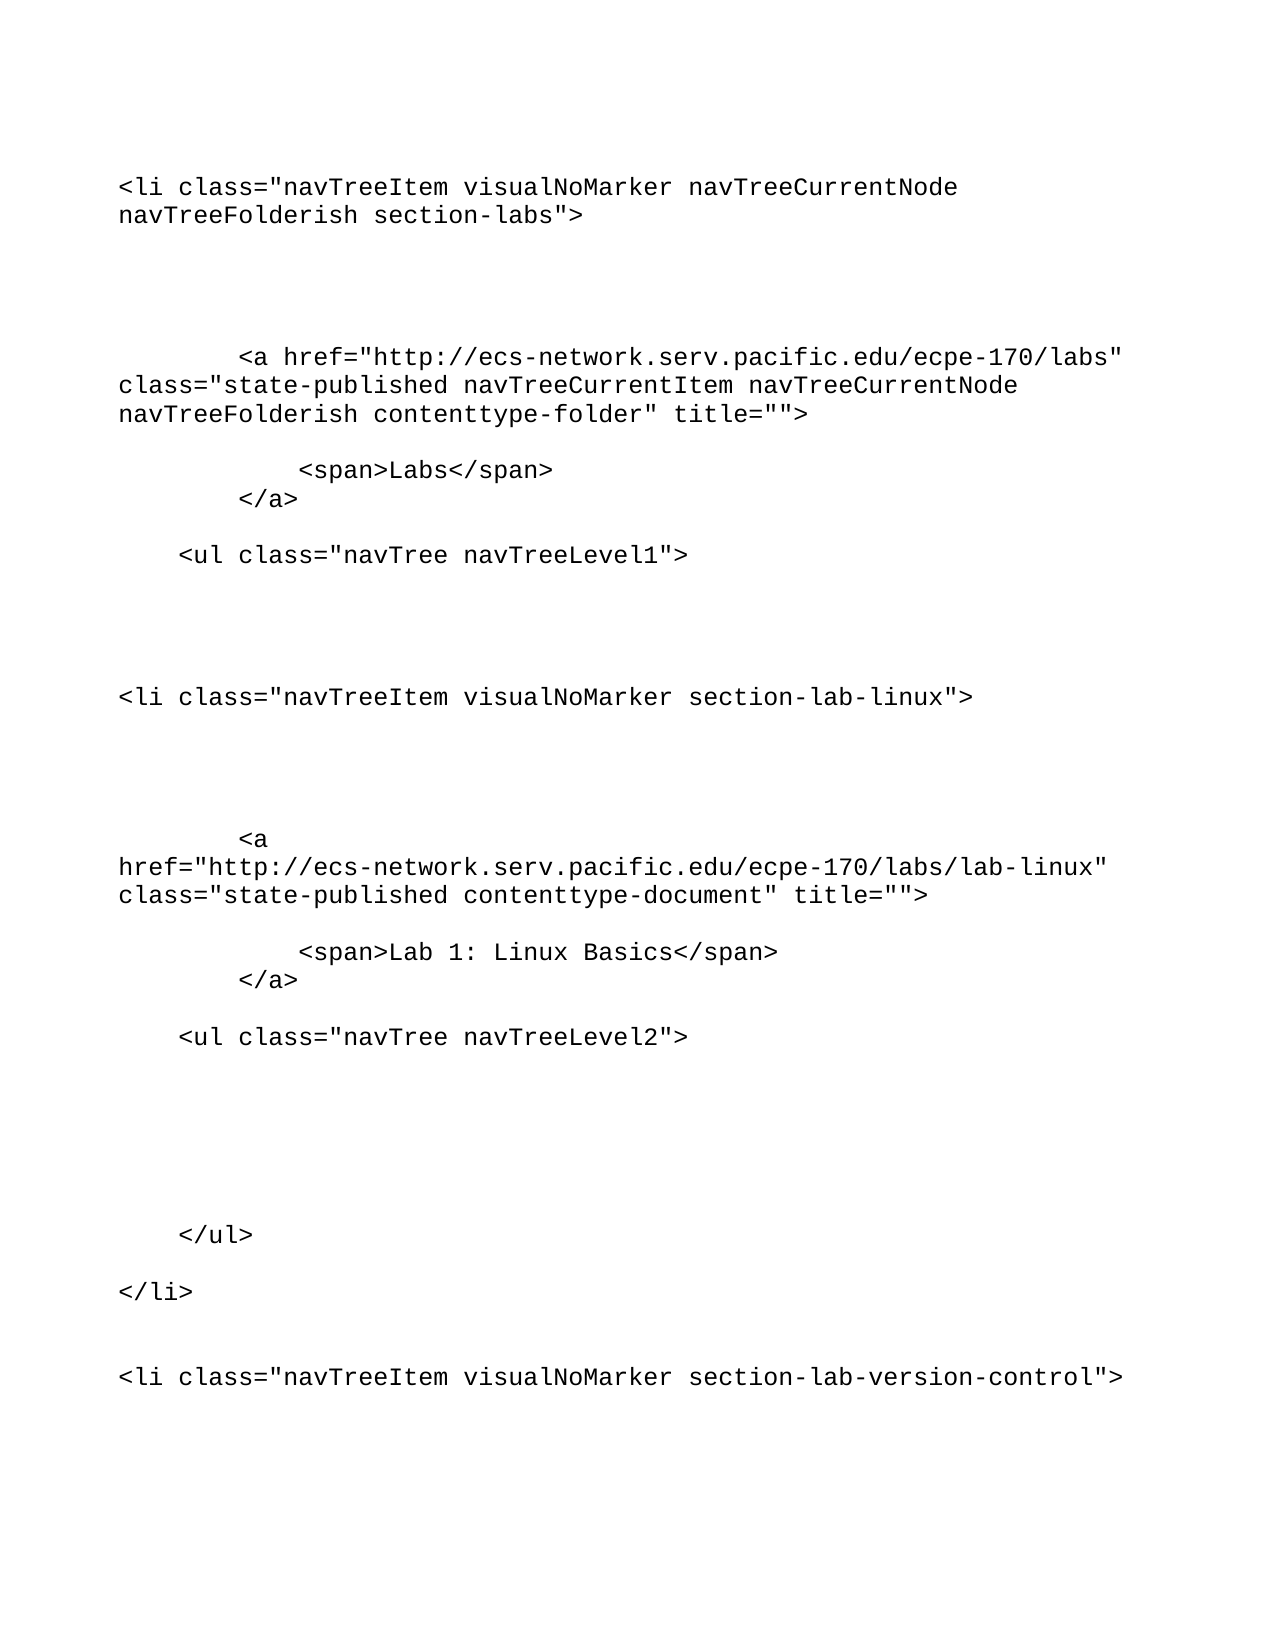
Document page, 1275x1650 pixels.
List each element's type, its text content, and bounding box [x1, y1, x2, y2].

text <span>Labs</span> [118, 458, 1157, 486]
text <span>Lab 1: Linux Basics</span> [118, 940, 1157, 968]
text </a> [118, 968, 1157, 996]
text </ul> [118, 1223, 1157, 1251]
text <li class="navTreeItem visualNoMarker section-lab-version-control"> [118, 1365, 1157, 1393]
text <ul class="navTree navTreeLevel2"> [118, 1025, 1157, 1053]
text <a href="http://ecs-network.serv.pacific.edu/ecpe-170/labs" class="state-published navTreeCurrentItem navTreeCurrentNode navTreeFolderish contenttype-folder" title=""> [118, 345, 1157, 430]
text <li class="navTreeItem visualNoMarker navTreeCurrentNode navTreeFolderish section-labs"> [118, 175, 1157, 231]
text <li class="navTreeItem visualNoMarker section-lab-linux"> [118, 685, 1157, 713]
text <ul class="navTree navTreeLevel1"> [118, 543, 1157, 571]
text <a href="http://ecs-network.serv.pacific.edu/ecpe-170/labs/lab-linux" class="state-published contenttype-document" title=""> [118, 826, 1157, 911]
text </a> [118, 486, 1157, 515]
text </li> [118, 1280, 1157, 1308]
